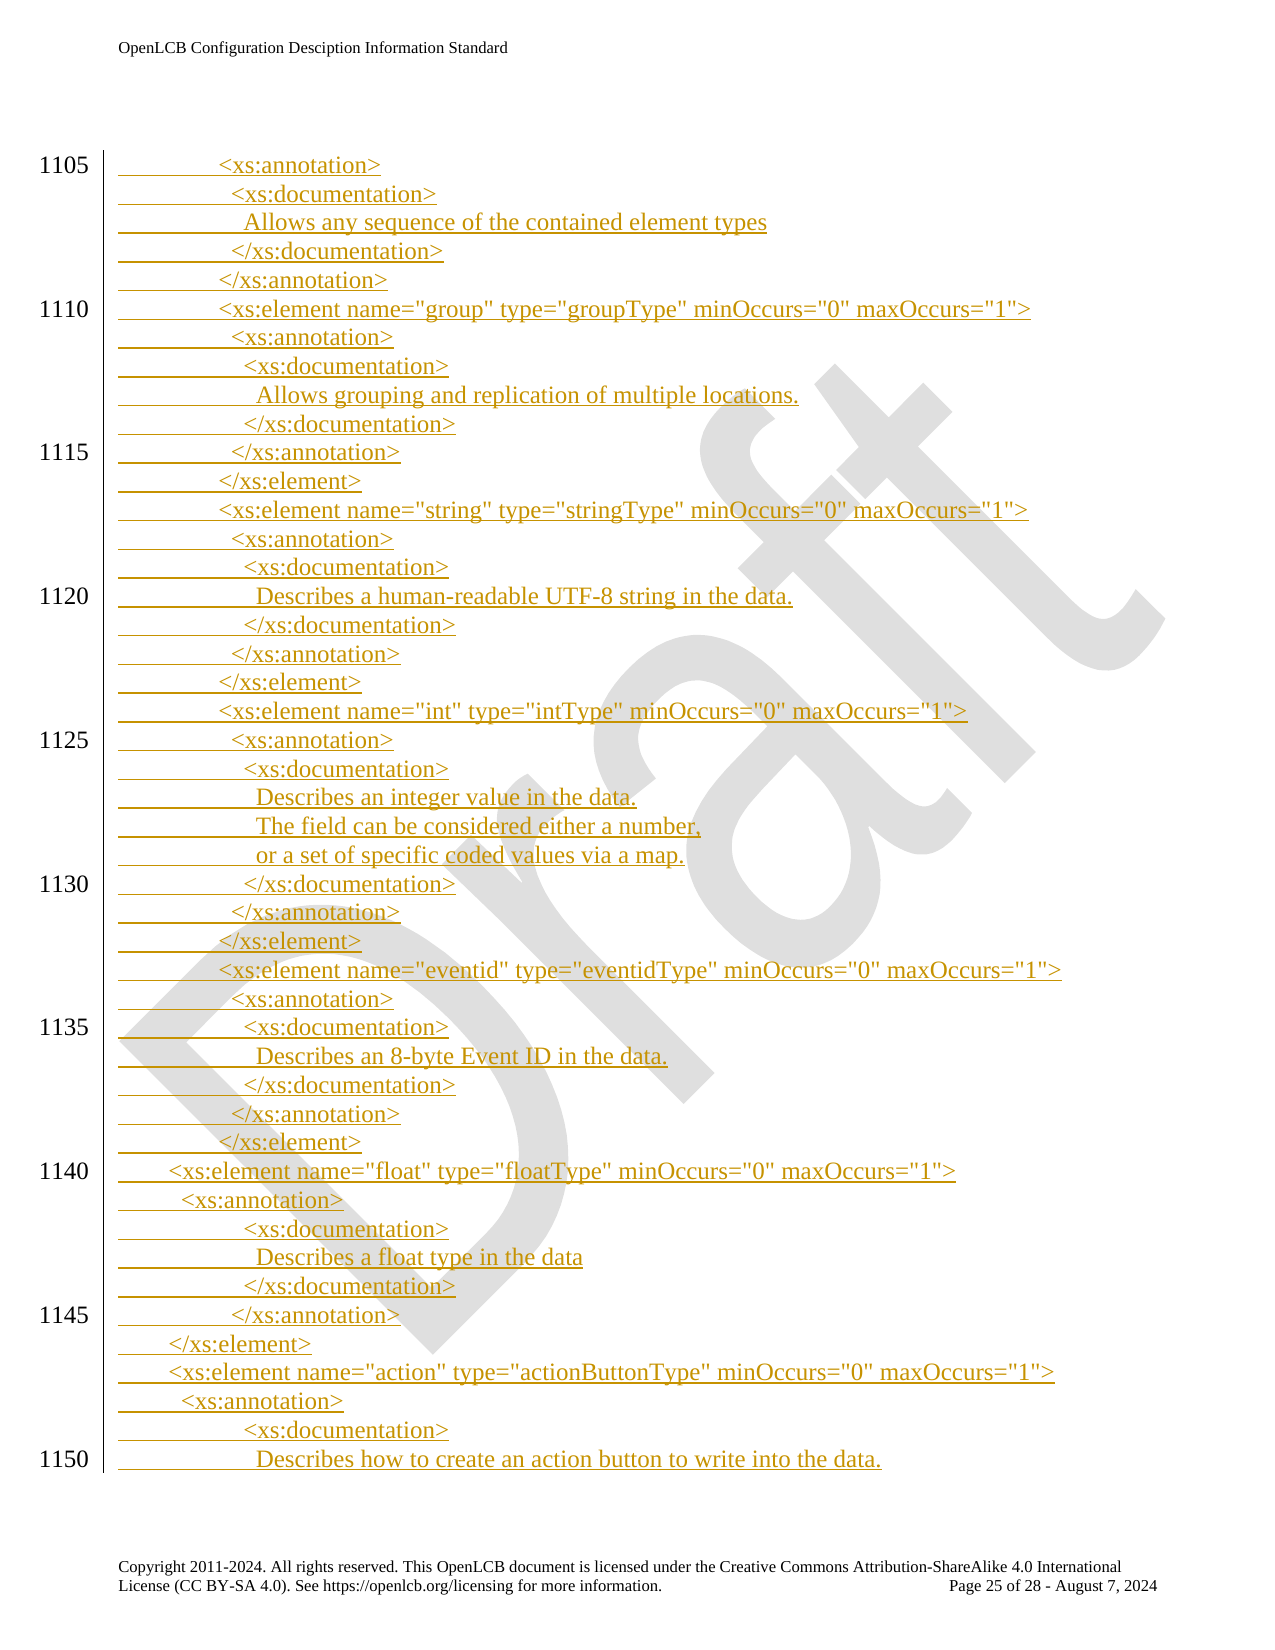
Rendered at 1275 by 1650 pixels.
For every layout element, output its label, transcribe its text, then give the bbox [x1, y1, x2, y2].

text <xs:element name="int" type="intType" minOccurs="0" maxOccurs="1"> [644, 696, 761, 721]
text </xs:annotation> [118, 265, 1157, 294]
text </xs:annotation> [118, 1300, 406, 1329]
text </xs:documentation> [489, 1271, 1157, 1300]
text [1010, 725, 1157, 754]
text [549, 897, 721, 926]
text [750, 437, 858, 466]
text [859, 754, 1002, 782]
text <xs:documentation> [359, 1214, 501, 1242]
text [118, 1012, 147, 1037]
text [866, 581, 1018, 610]
text <xs:annotation> [118, 524, 762, 552]
text [118, 984, 175, 1009]
text Allows grouping and replication of multiple locations. [118, 380, 831, 409]
text Describes an integer value in the data. [565, 782, 714, 811]
text </xs:element> [272, 1127, 518, 1156]
text [536, 869, 699, 897]
text <xs:annotation> [558, 1185, 1157, 1214]
text <xs:annotation> [218, 984, 440, 1012]
text </xs:element> [118, 466, 718, 495]
text <xs:element name="int" type="intType" minOccurs="0" maxOccurs="1"> [981, 696, 1157, 725]
text Describes an integer value in the data. [888, 782, 1157, 811]
text </xs:element> [118, 926, 242, 951]
text </xs:documentation> [118, 610, 859, 639]
text [825, 524, 960, 552]
text The field can be considered either a number, [954, 811, 1157, 840]
text [830, 725, 974, 754]
text [895, 610, 1047, 639]
text <xs:element name="string" type="stringType" minOccurs="0" maxOccurs="1"> [968, 495, 1157, 524]
text </xs:documentation> [416, 1271, 447, 1286]
text <xs:element name="int" type="intType" minOccurs="0" maxOccurs="1"> [118, 696, 606, 721]
text </xs:element> [118, 1127, 229, 1152]
text [738, 869, 849, 897]
text </xs:element> [571, 926, 756, 955]
text </xs:annotation> [118, 437, 702, 466]
text <xs:documentation> [118, 754, 603, 782]
text [771, 755, 821, 782]
text [939, 466, 1157, 495]
text <xs:element name="float" type="floatType" minOccurs="0" maxOccurs="1"> [567, 1156, 1157, 1185]
text [639, 725, 766, 754]
text </xs:annotation> [118, 1099, 201, 1124]
text </xs:documentation> [118, 409, 718, 437]
text Describes an integer value in the data. [745, 782, 840, 811]
text </xs:documentation> [118, 1271, 373, 1296]
text </xs:annotation> [118, 639, 670, 667]
text </xs:element> [841, 926, 1157, 955]
text [1007, 754, 1157, 782]
text [482, 984, 590, 1012]
text <xs:element name="eventid" type="eventidType" minOccurs="0" maxOccurs="1"> [450, 955, 558, 980]
text [642, 754, 739, 782]
text <xs:annotation> [118, 1386, 1157, 1415]
text Describes an 8-byte Event ID in the data. [529, 1041, 644, 1066]
text <xs:element name="action" type="actionButtonType" minOccurs="0" maxOccurs="1"> [118, 1357, 1157, 1386]
text </xs:element> [566, 1127, 1157, 1156]
text <xs:element name="eventid" type="eventidType" minOccurs="0" maxOccurs="1"> [598, 955, 1157, 984]
text </xs:annotation> [244, 1099, 515, 1127]
text Describes a human-readable UTF-8 string in the data. [118, 581, 830, 610]
text The field can be considered either a number, [733, 811, 849, 840]
text [952, 667, 1157, 696]
text </xs:element> [406, 926, 533, 955]
text Describes an 8-byte Event ID in the data. [684, 1041, 1157, 1070]
text </xs:annotation> [118, 897, 504, 926]
text Describes a float type in the data [387, 1242, 476, 1267]
text <xs:element name="eventid" type="eventidType" minOccurs="0" maxOccurs="1"> [253, 955, 400, 980]
text or a set of specific coded values via a map. [732, 840, 850, 869]
text <xs:element name="int" type="intType" minOccurs="0" maxOccurs="1"> [801, 696, 941, 721]
text </xs:annotation> [559, 1099, 1157, 1127]
text <xs:documentation> [189, 1012, 468, 1041]
text [868, 897, 1157, 926]
text The field can be considered either a number, [118, 811, 499, 836]
text <xs:documentation> [118, 179, 1157, 207]
text <xs:documentation> [118, 351, 1157, 380]
text [1025, 552, 1157, 581]
text </xs:documentation> [118, 869, 474, 897]
text [756, 409, 850, 437]
text </xs:element> [118, 1329, 1157, 1357]
text Allows any sequence of the contained element types [118, 207, 1157, 236]
text <xs:annotation> [118, 725, 595, 754]
text [755, 466, 860, 495]
text [1126, 639, 1157, 667]
text [508, 1012, 619, 1041]
text Describes an integer value in the data. [538, 782, 619, 807]
text [837, 552, 989, 581]
text <xs:element name="string" type="stringType" minOccurs="0" maxOccurs="1"> [118, 495, 740, 520]
text [690, 1070, 1157, 1099]
text <xs:documentation> [118, 1214, 316, 1239]
text <xs:documentation> [118, 552, 752, 581]
text [727, 639, 887, 667]
text or a set of specific coded values via a map. [118, 840, 464, 865]
text [627, 984, 1157, 1012]
text [546, 1070, 677, 1099]
text <xs:documentation> [543, 1214, 1157, 1242]
text Describes how to create an action button to write into the data. [118, 1444, 1157, 1472]
text </xs:element> [118, 667, 629, 696]
text <xs:element name="group" type="groupType" minOccurs="0" maxOccurs="1"> [118, 294, 1157, 322]
text [924, 639, 1085, 667]
text Describes an integer value in the data. [118, 782, 514, 807]
text [118, 1070, 172, 1095]
text <xs:annotation> [118, 150, 1157, 179]
text Describes an 8-byte Event ID in the data. [187, 1041, 487, 1066]
text [1054, 581, 1157, 610]
text <xs:documentation> [118, 1415, 1157, 1444]
text The field can be considered either a number, [538, 811, 695, 836]
text [929, 409, 1157, 437]
text Describes a float type in the data [518, 1242, 1157, 1271]
text [772, 667, 916, 696]
text [871, 479, 903, 495]
text [460, 1300, 1157, 1329]
text <xs:element name="eventid" type="eventidType" minOccurs="0" maxOccurs="1"> [118, 955, 204, 980]
text Describes a float type in the data [118, 1242, 344, 1267]
text <xs:annotation> [118, 1185, 287, 1210]
text or a set of specific coded values via a map. [535, 840, 688, 869]
text [655, 1012, 1157, 1041]
text </xs:documentation> [215, 1070, 505, 1099]
text <xs:annotation> [330, 1185, 514, 1214]
text [664, 681, 733, 696]
text <xs:element name="float" type="floatType" minOccurs="0" maxOccurs="1"> [118, 1156, 258, 1181]
text <xs:annotation> [118, 322, 1157, 351]
text [853, 380, 1157, 409]
text [758, 897, 837, 919]
text <xs:element name="float" type="floatType" minOccurs="0" maxOccurs="1"> [301, 1156, 518, 1181]
text [997, 524, 1157, 552]
text </xs:documentation> [118, 236, 1157, 265]
text or a set of specific coded values via a map. [874, 840, 1157, 869]
text <xs:element name="string" type="stringType" minOccurs="0" maxOccurs="1"> [846, 495, 928, 520]
text [919, 437, 1157, 466]
text [880, 869, 1157, 897]
